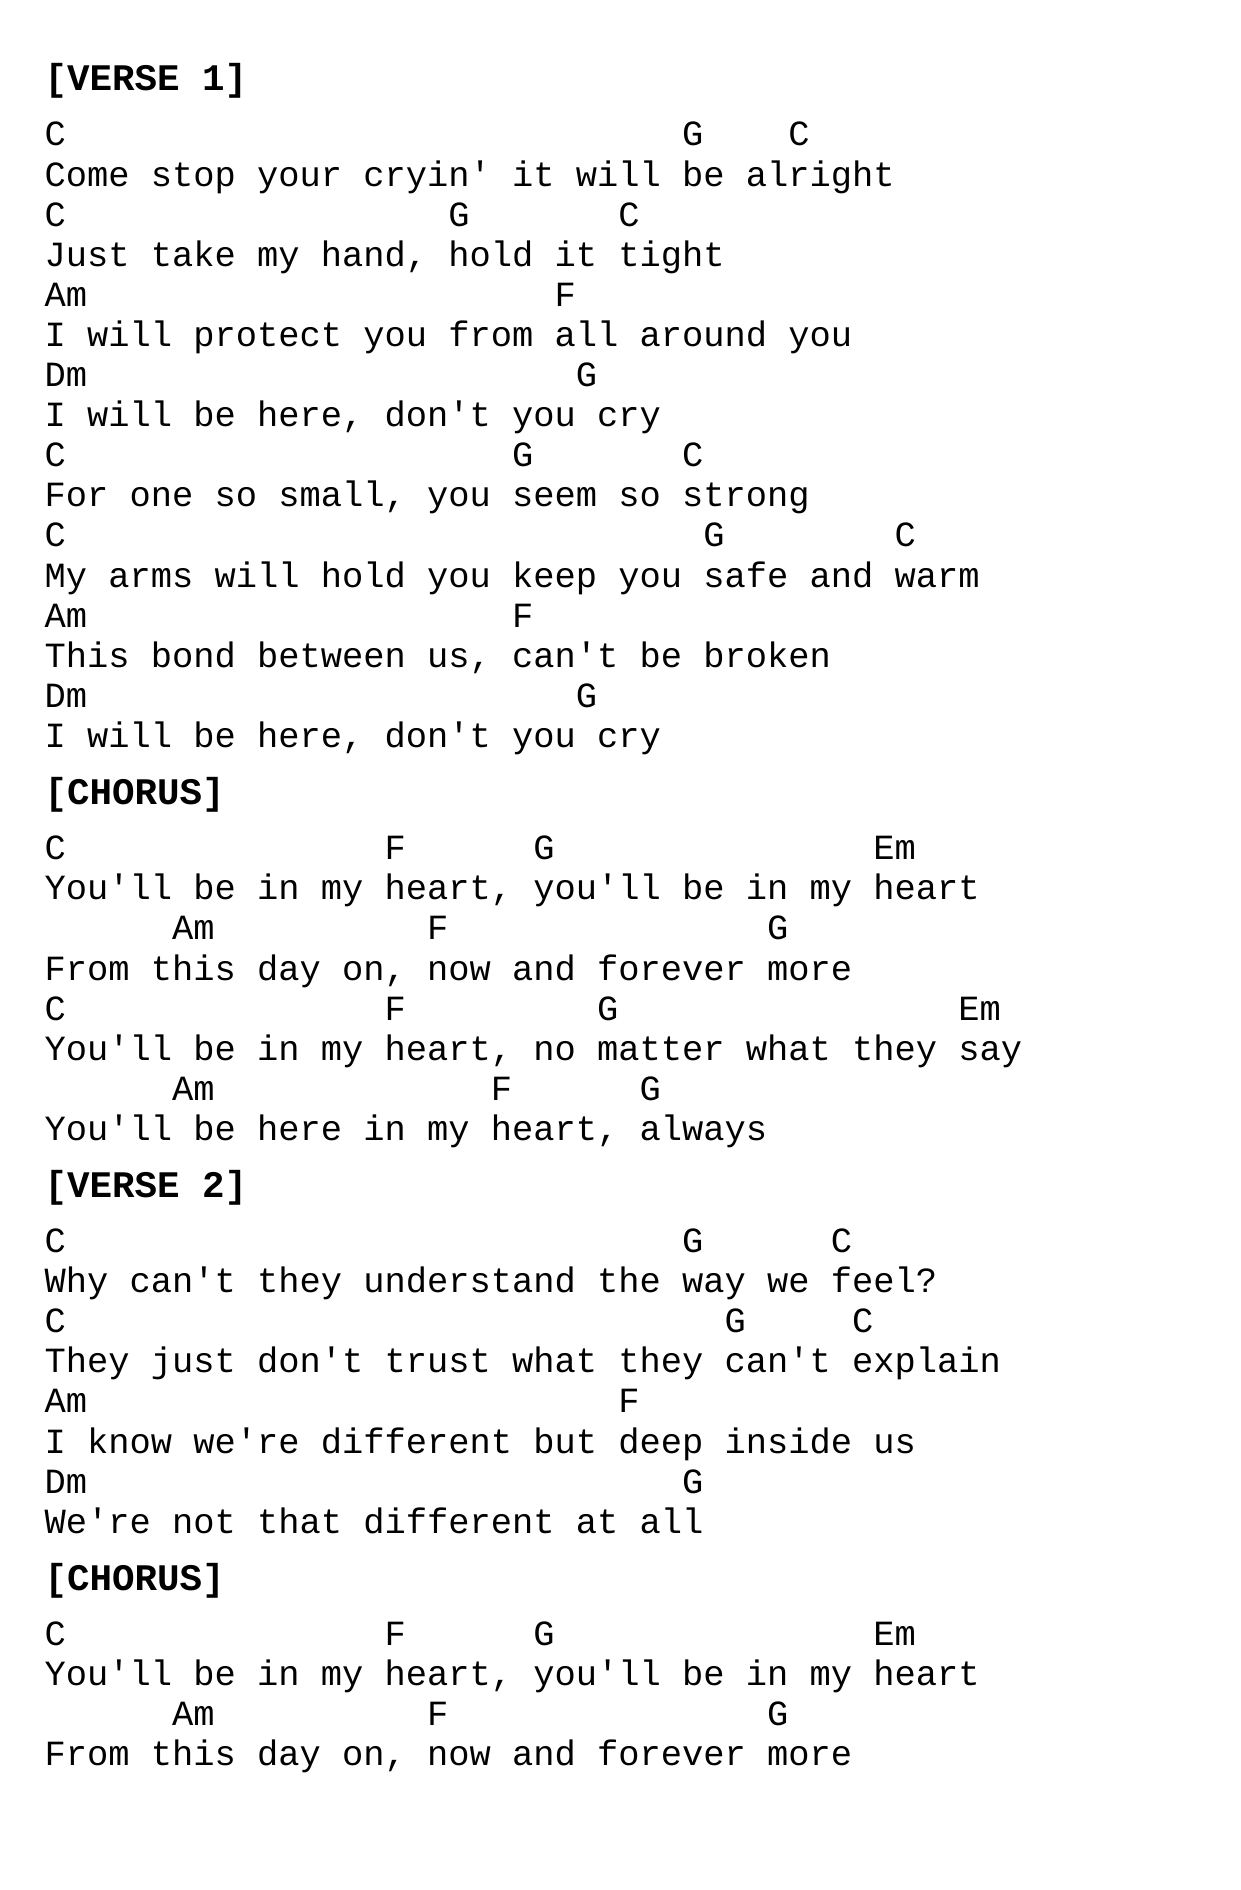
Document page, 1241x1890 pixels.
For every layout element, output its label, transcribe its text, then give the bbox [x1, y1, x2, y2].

text From this day on, now and forever more [44, 950, 1063, 991]
text C G C [44, 197, 1063, 237]
text This bond between us, can't be broken [44, 638, 1063, 678]
text Am F [44, 1383, 1063, 1423]
text They just don't trust what they can't explain [44, 1343, 1063, 1383]
text For one so small, you seem so strong [44, 477, 1063, 517]
subtitle [CHORUS] [44, 1559, 1063, 1601]
text C F G Em [44, 1616, 1063, 1656]
text C F G Em [44, 991, 1063, 1031]
text Am F [44, 277, 1063, 317]
text Just take my hand, hold it tight [44, 237, 1063, 277]
text Am F G [44, 910, 1063, 950]
text Come stop your cryin' it will be alright [44, 156, 1063, 197]
subtitle [VERSE 2] [44, 1166, 1063, 1208]
subtitle [VERSE 1] [44, 59, 1063, 102]
text You'll be in my heart, you'll be in my heart [44, 870, 1063, 910]
text Am F G [44, 1696, 1063, 1736]
text C G C [44, 517, 1063, 557]
text We're not that different at all [44, 1504, 1063, 1544]
text My arms will hold you keep you safe and warm [44, 557, 1063, 598]
text C G C [44, 1223, 1063, 1263]
text Am F G [44, 1071, 1063, 1111]
text I know we're different but deep inside us [44, 1423, 1063, 1464]
text C F G Em [44, 830, 1063, 870]
subtitle [CHORUS] [44, 773, 1063, 815]
text Dm G [44, 678, 1063, 718]
text You'll be here in my heart, always [44, 1111, 1063, 1151]
text C G C [44, 437, 1063, 477]
text You'll be in my heart, you'll be in my heart [44, 1656, 1063, 1696]
text Dm G [44, 357, 1063, 397]
text C G C [44, 1303, 1063, 1343]
text C G C [44, 116, 1063, 156]
text Am F [44, 598, 1063, 638]
text You'll be in my heart, no matter what they say [44, 1031, 1063, 1071]
text I will be here, don't you cry [44, 718, 1063, 758]
text I will protect you from all around you [44, 317, 1063, 357]
text From this day on, now and forever more [44, 1736, 1063, 1776]
text Dm G [44, 1464, 1063, 1504]
text I will be here, don't you cry [44, 397, 1063, 437]
text Why can't they understand the way we feel? [44, 1263, 1063, 1303]
